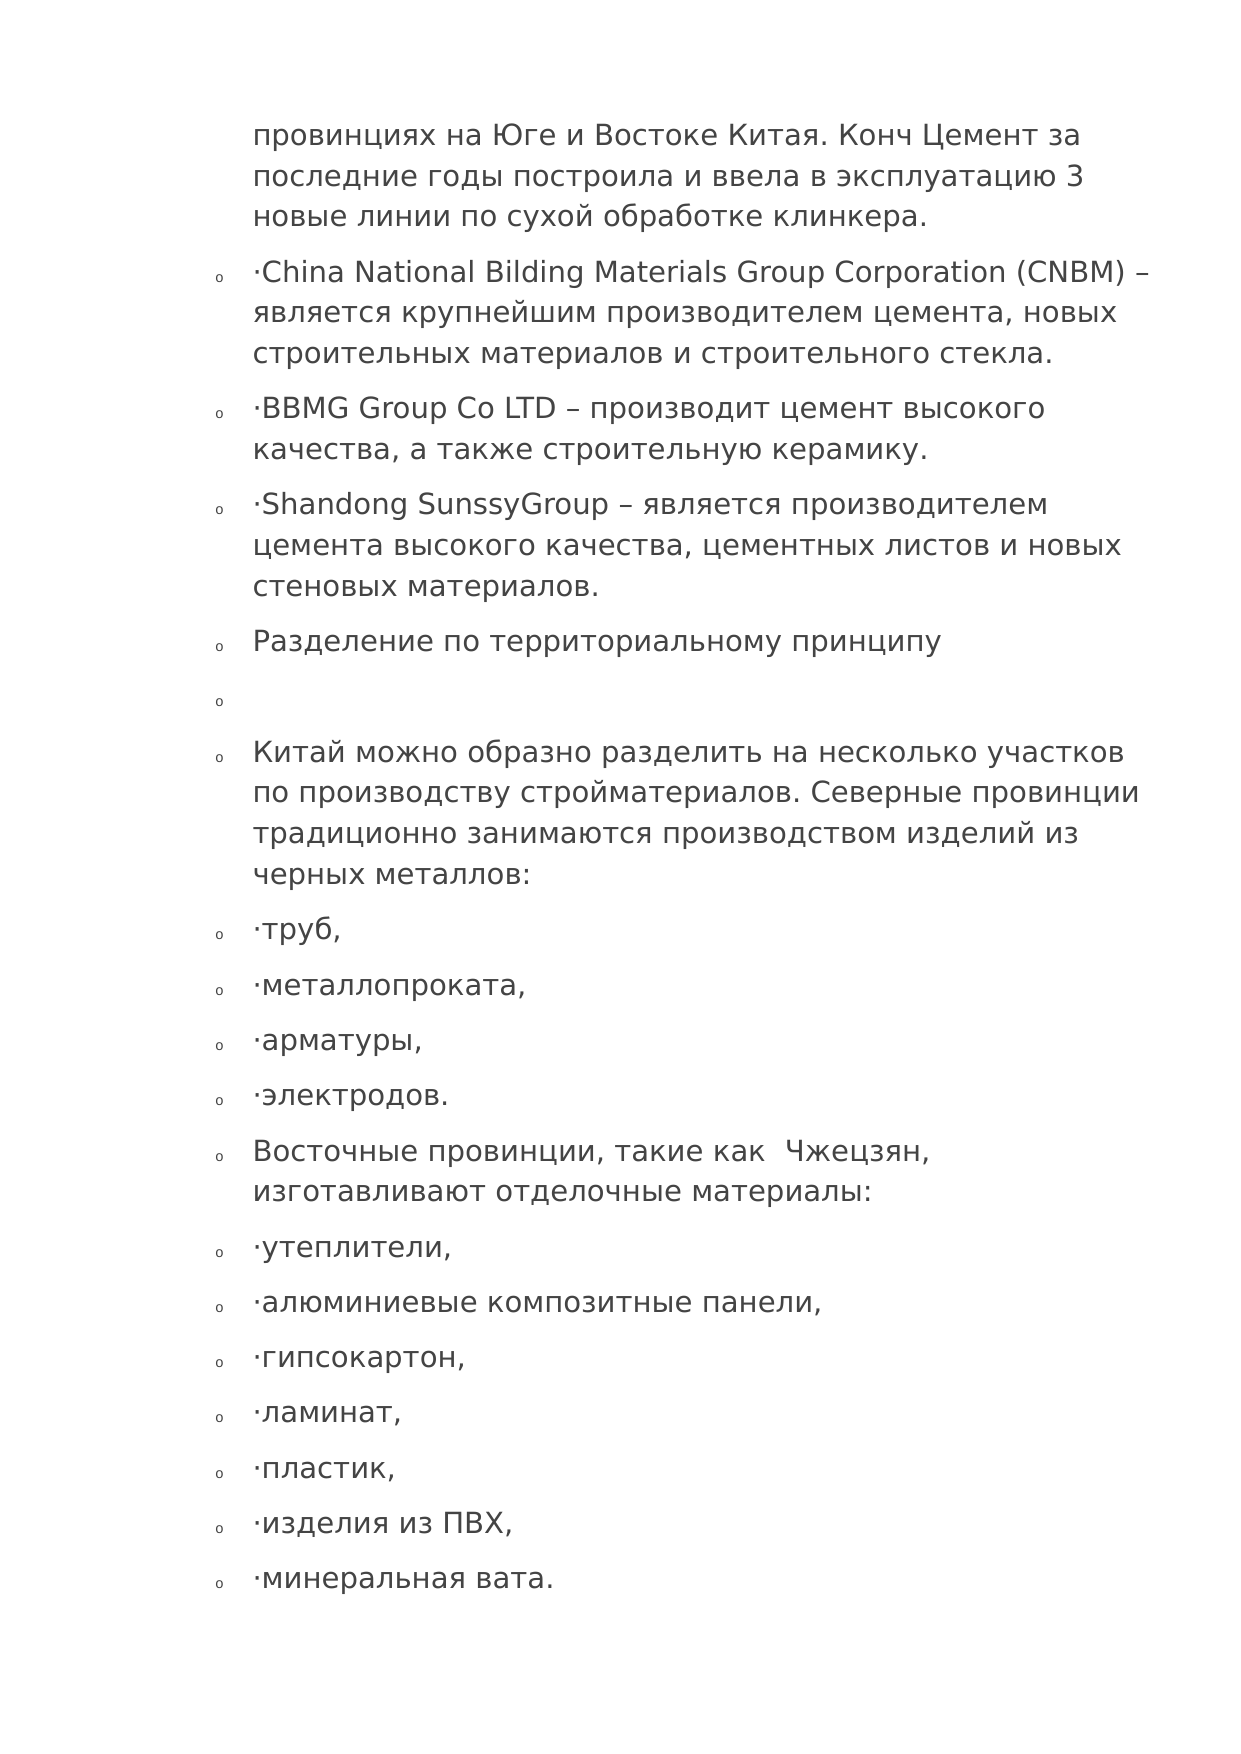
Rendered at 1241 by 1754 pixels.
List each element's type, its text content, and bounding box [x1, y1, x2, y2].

list ·Shandong SunssyGroup – является производителем цемента высокого качества, цементных листов и новых стеновых материалов. [215, 488, 1152, 603]
list ·арматуры, [215, 1023, 1152, 1057]
list ·труб, [215, 913, 1152, 947]
list ·утеплители, [215, 1230, 1152, 1264]
list ·алюминиевые композитные панели, [215, 1285, 1152, 1319]
list ·электродов. [215, 1078, 1152, 1112]
list ·минеральная вата. [215, 1562, 1152, 1596]
list ·China National Bilding Materials Group Corporation (CNBM) – является крупнейшим производителем цемента, новых строительных материалов и строительного стекла. [215, 255, 1152, 370]
list ·BBMG Group Co LTD – производит цемент высокого качества, а также строительную керамику. [215, 392, 1152, 466]
list Разделение по территориальному принципу [215, 624, 1152, 658]
list ·металлопроката, [215, 968, 1152, 1002]
list провинциях на Юге и Востоке Китая. Конч Цемент за последние годы построила и ввела в эксплуатацию 3 новые линии по сухой обработке клинкера. [215, 118, 1152, 233]
list ·ламинат, [215, 1396, 1152, 1430]
list ·изделия из ПВХ, [215, 1506, 1152, 1540]
list ·пластик, [215, 1451, 1152, 1485]
list Китай можно образно разделить на несколько участков по производству стройматериалов. Северные провинции традиционно занимаются производством изделий из черных металлов: [215, 735, 1152, 891]
list ·гипсокартон, [215, 1341, 1152, 1374]
list Восточные провинции, такие как Чжецзян, изготавливают отделочные материалы: [215, 1134, 1152, 1208]
